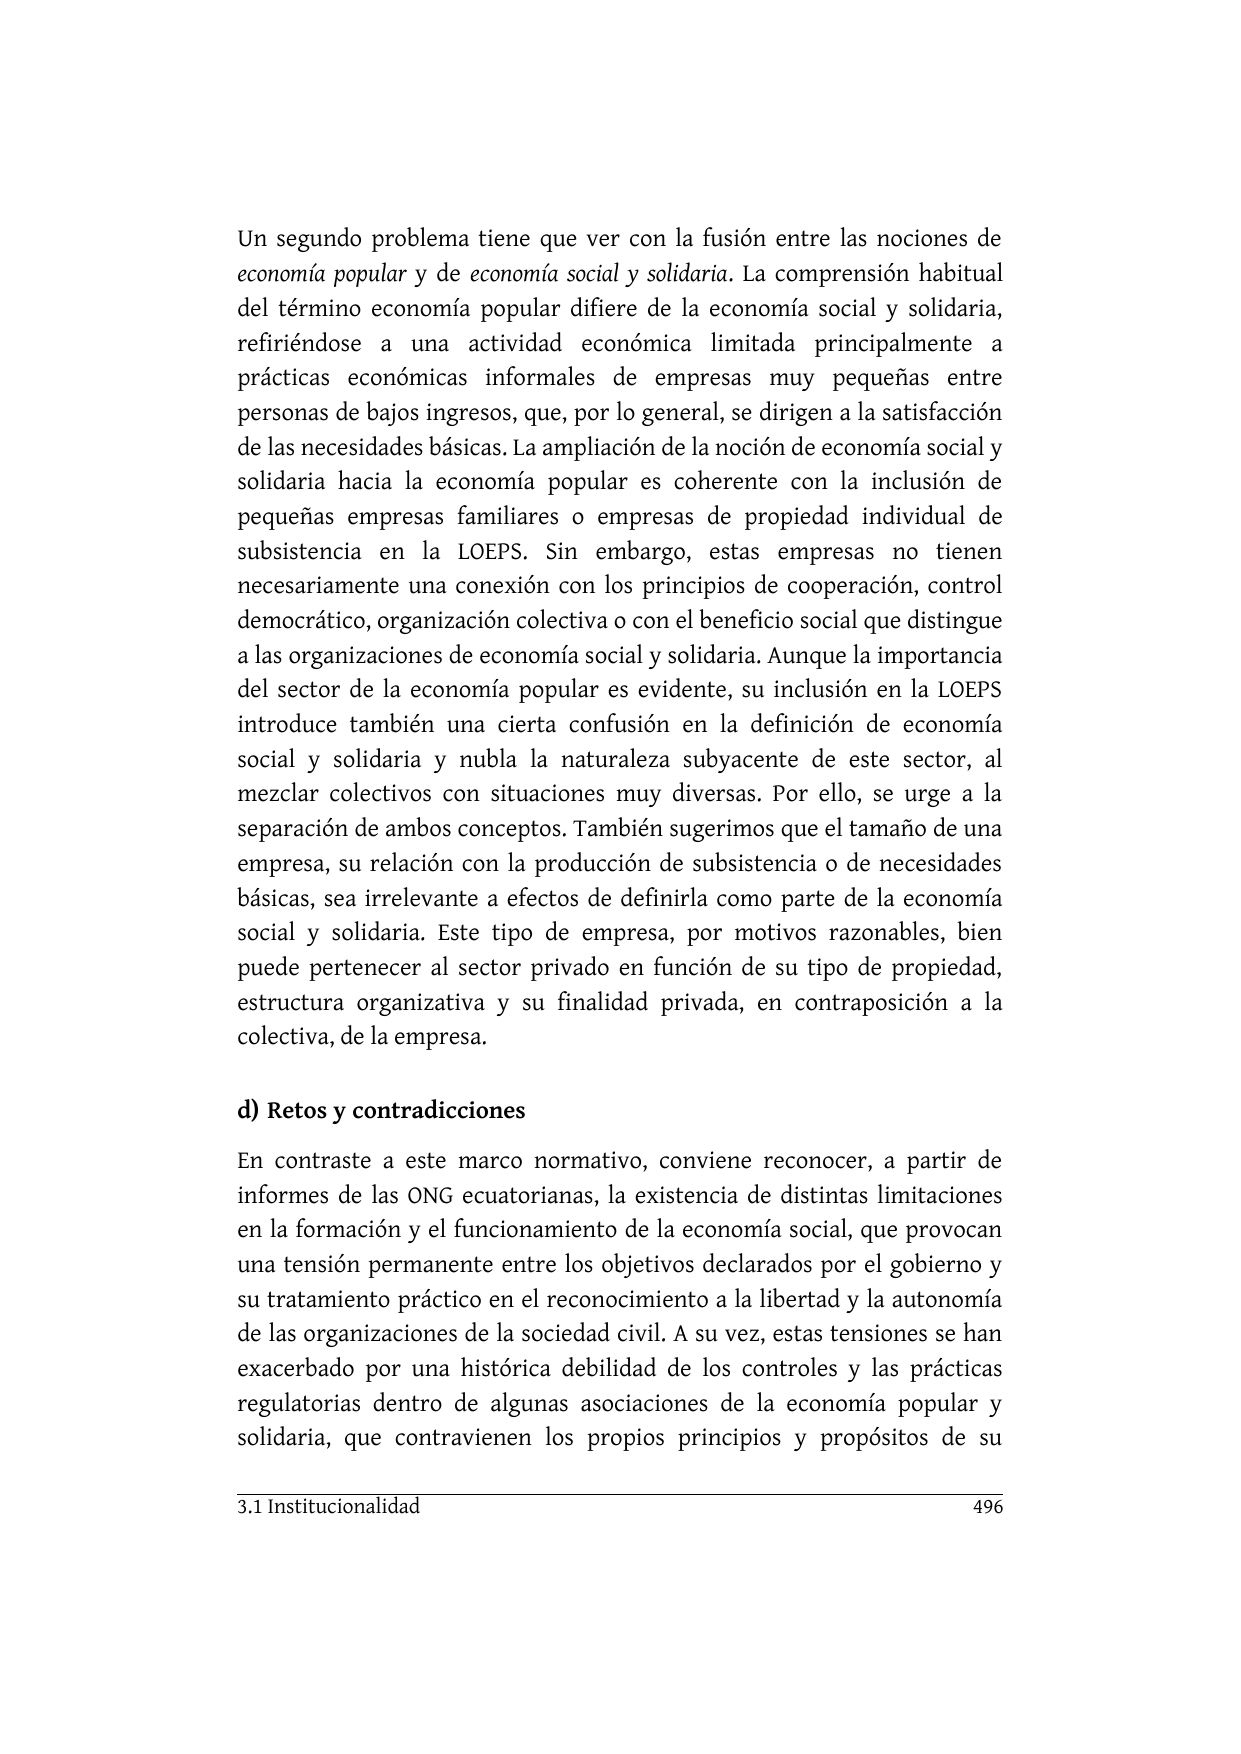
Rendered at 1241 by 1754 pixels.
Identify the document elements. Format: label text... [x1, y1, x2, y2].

text Un segundo problema tiene que ver con la fusión entre las nociones de economía popular y de economía social y solidaria. La comprensión habitual del término economía popular difiere de la economía social y solidaria, refiriéndose a una actividad económica limitada principalmente a prácticas económicas informales de empresas muy pequeñas entre personas de bajos ingresos, que, por lo general, se dirigen a la satisfacción de las necesidades básicas. La ampliación de la noción de economía social y solidaria hacia la economía popular es coherente con la inclusión de pequeñas empresas familiares o empresas de propiedad individual de subsistencia en la LOEPS. Sin embargo, estas empresas no tienen necesariamente una conexión con los principios de cooperación, control democrático, organización colectiva o con el beneficio social que distingue a las organizaciones de economía social y solidaria. Aunque la importancia del sector de la economía popular es evidente, su inclusión en la LOEPS introduce también una cierta confusión en la definición de economía social y solidaria y nubla la naturaleza subyacente de este sector, al mezclar colectivos con situaciones muy diversas. Por ello, se urge a la separación de ambos conceptos. También sugerimos que el tamaño de una empresa, su relación con la producción de subsistencia o de necesidades básicas, sea irrelevante a efectos de definirla como parte de la economía social y solidaria. Este tipo de empresa, por motivos razonables, bien puede pertenecer al sector privado en función de su tipo de propiedad, estructura organizativa y su finalidad privada, en contraposición a la colectiva, de la empresa. [237, 225, 1003, 1052]
subtitle Retos y contradicciones [237, 1096, 1003, 1125]
text En contraste a este marco normativo, conviene reconocer, a partir de informes de las ONG ecuatorianas, la existencia de distintas limitaciones en la formación y el funcionamiento de la economía social, que provocan una tensión permanente entre los objetivos declarados por el gobierno y su tratamiento práctico en el reconocimiento a la libertad y la autonomía de las organizaciones de la sociedad civil. A su vez, estas tensiones se han exacerbado por una histórica debilidad de los controles y las prácticas regulatorias dentro de algunas asociaciones de la economía popular y solidaria, que contravienen los propios principios y propósitos de su [237, 1146, 1003, 1453]
